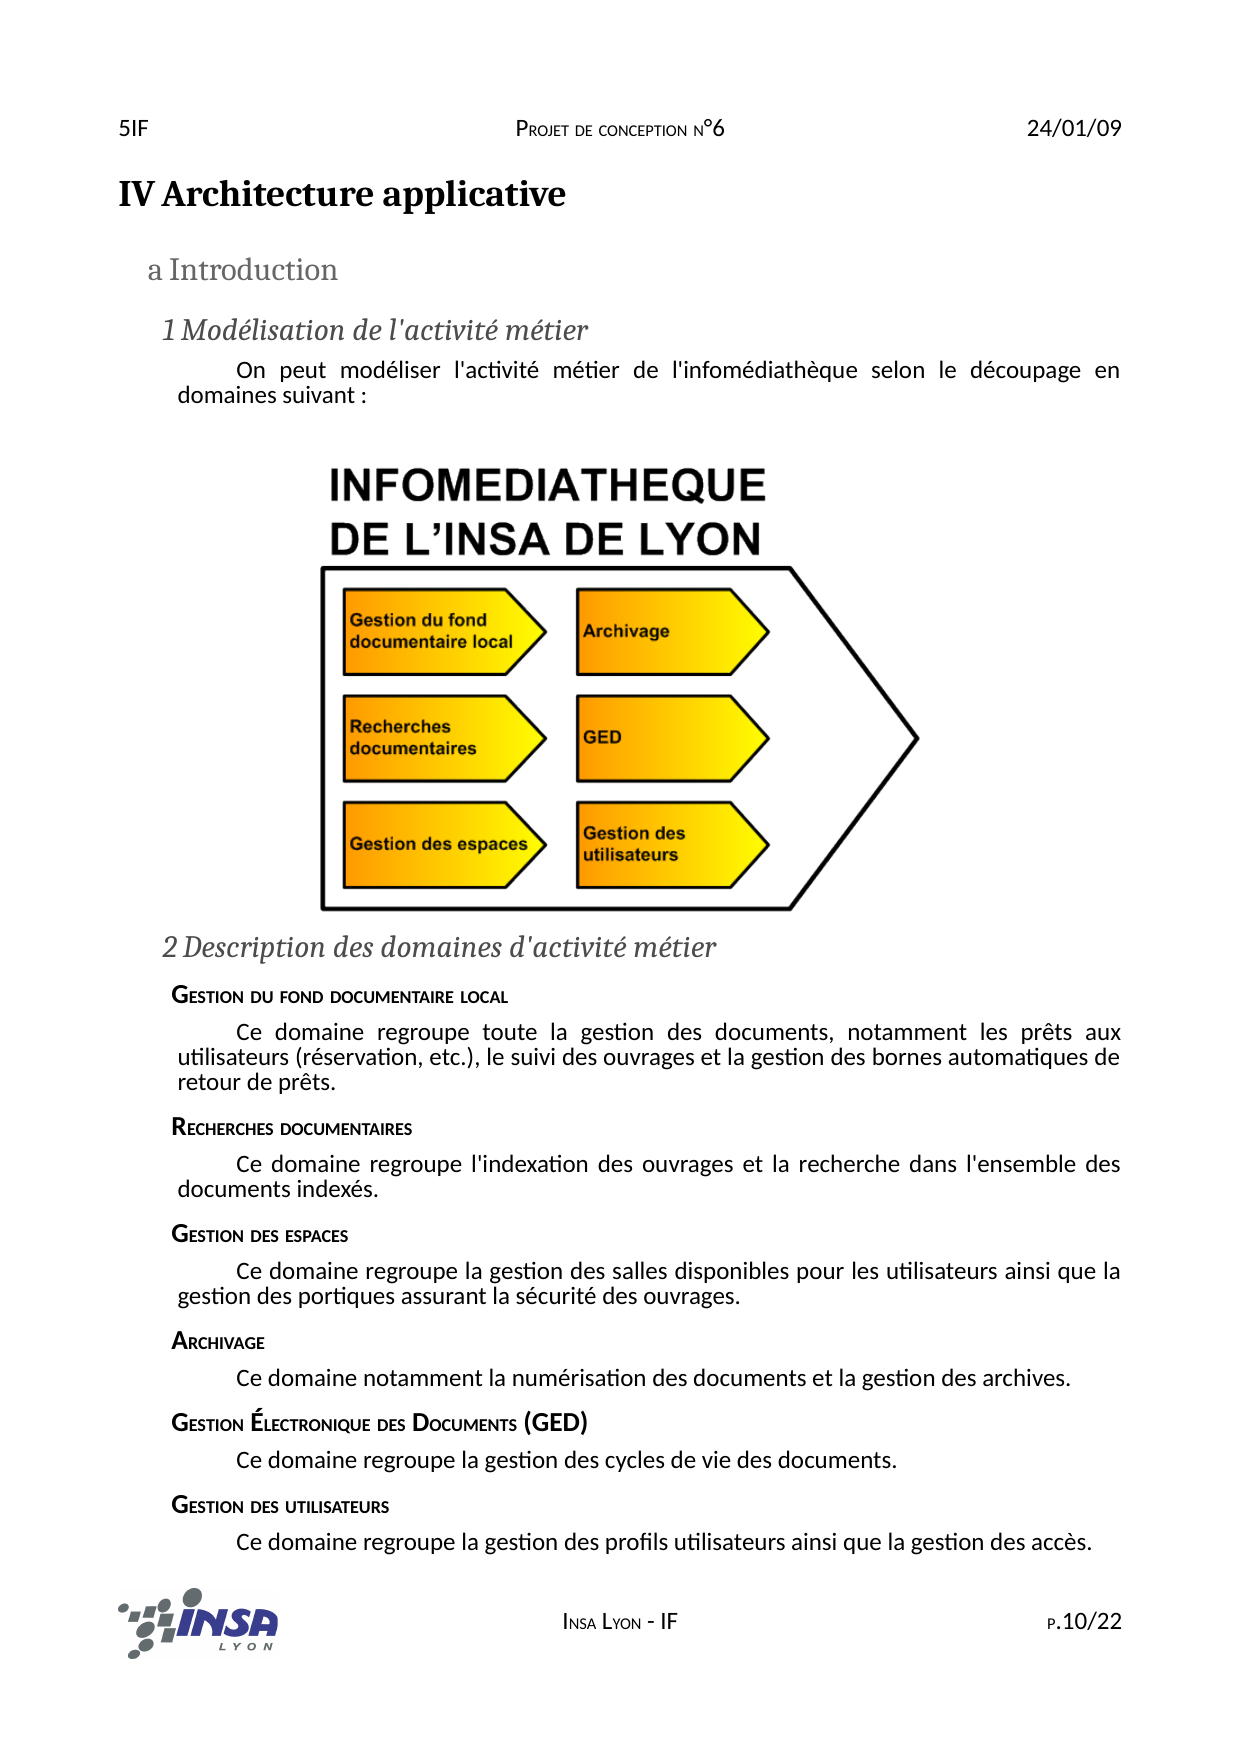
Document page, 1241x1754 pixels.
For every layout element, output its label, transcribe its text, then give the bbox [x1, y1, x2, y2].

text Ce domaine regroupe toute la gestion des documents, notamment les prêts aux utilisateurs (réservation, etc.), le suivi des ouvrages et la gestion des bornes automatiques de retour de prêts. [177, 1022, 1122, 1097]
picture [118, 1588, 278, 1659]
subtitle Introduction [118, 251, 1122, 288]
subtitle Architecture applicative [118, 173, 1122, 216]
text Ce domaine regroupe la gestion des salles disponibles pour les utilisateurs ainsi que la gestion des portiques assurant la sécurité des ouvrages. [177, 1261, 1122, 1311]
text Ce domaine notamment la numérisation des documents et la gestion des archives. [177, 1368, 1122, 1393]
picture [320, 454, 920, 912]
subtitle Modélisation de l'activité métier [118, 312, 1122, 348]
subtitle Archivage [118, 1328, 1122, 1356]
subtitle Gestion Électronique des Documents (GED) [118, 1410, 1122, 1438]
subtitle Gestion des espaces [118, 1221, 1122, 1249]
subtitle Gestion du fond documentaire local [118, 982, 1122, 1010]
subtitle Recherches documentaires [118, 1114, 1122, 1142]
text On peut modéliser l'activité métier de l'infomédiathèque selon le découpage en domaines suivant : [177, 360, 1122, 410]
subtitle Description des domaines d'activité métier [118, 433, 1122, 965]
text Ce domaine regroupe la gestion des profils utilisateurs ainsi que la gestion des accès. [177, 1532, 1122, 1557]
text Ce domaine regroupe l'indexation des ouvrages et la recherche dans l'ensemble des documents indexés. [177, 1154, 1122, 1204]
subtitle Gestion des utilisateurs [118, 1492, 1122, 1520]
text Ce domaine regroupe la gestion des cycles de vie des documents. [177, 1450, 1122, 1475]
